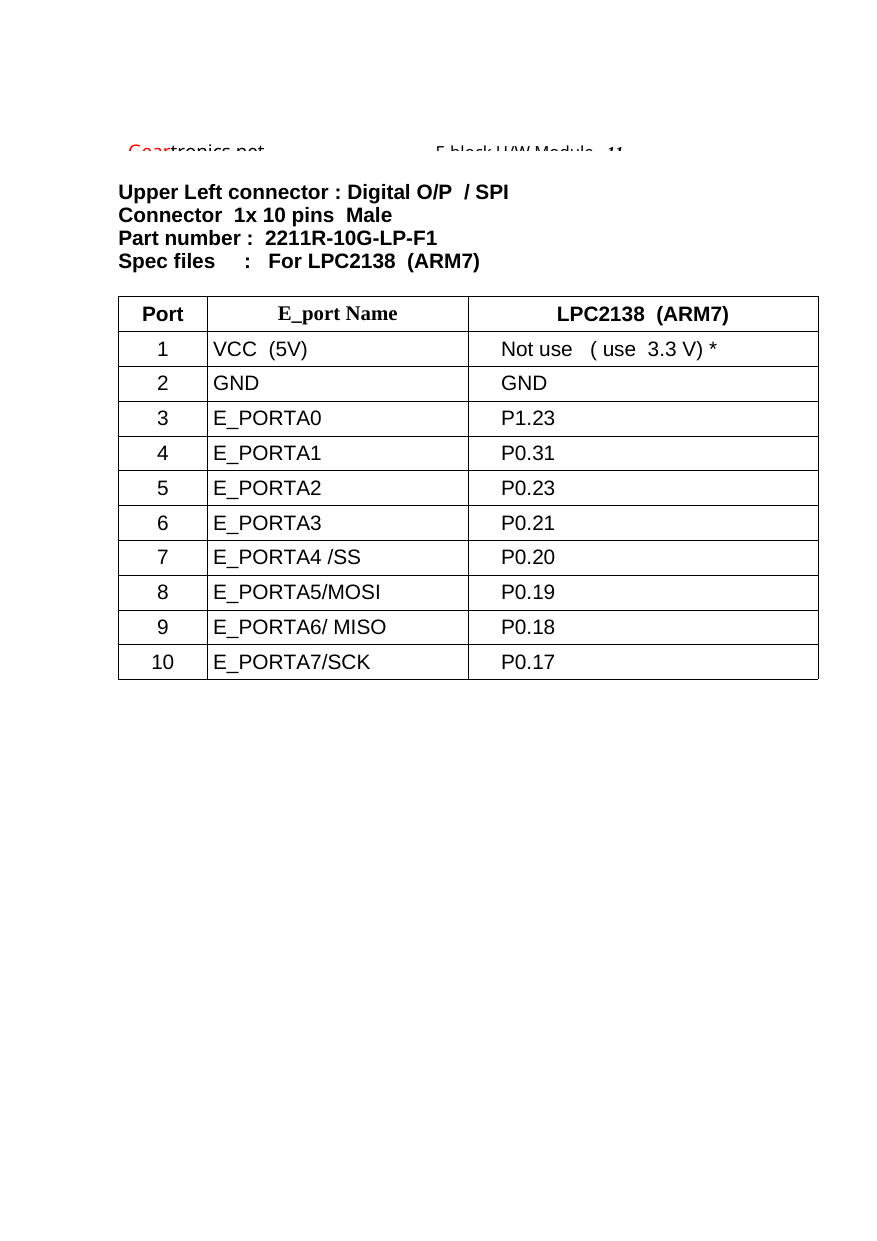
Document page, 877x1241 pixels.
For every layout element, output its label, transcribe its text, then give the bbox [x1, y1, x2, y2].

text Upper Left connector : Digital O/P / SPI [118, 180, 818, 203]
table_cell E_PORTA1 [208, 437, 468, 470]
text Spec files : For LPC2138 (ARM7) [118, 250, 818, 273]
table_cell 5 [119, 471, 207, 505]
table_cell 2 [119, 367, 207, 401]
table_cell P0.18 [469, 611, 818, 644]
table_cell P0.20 [469, 541, 818, 575]
table_cell 3 [119, 402, 207, 436]
table_cell 10 [119, 645, 207, 679]
table_cell E_PORTA2 [208, 471, 468, 505]
table_header E_port Name [208, 297, 468, 331]
table_cell P0.23 [469, 471, 818, 505]
table_cell E_PORTA4 /SS [208, 541, 468, 575]
table_cell GND [208, 367, 468, 401]
table_cell VCC (5V) [208, 332, 468, 366]
table_header Port [119, 297, 207, 331]
text Part number : 2211R-10G-LP-F1 [118, 227, 818, 250]
table_cell 7 [119, 541, 207, 575]
table_cell E_PORTA3 [208, 506, 468, 540]
table_cell 1 [119, 332, 207, 366]
table_cell E_PORTA6/ MISO [208, 611, 468, 644]
table_cell Not use ( use 3.3 V) * [469, 332, 818, 366]
table_cell E_PORTA0 [208, 402, 468, 436]
table_cell E_PORTA7/SCK [208, 645, 468, 679]
table_cell P0.19 [469, 576, 818, 609]
table_cell 6 [119, 506, 207, 540]
table_cell E_PORTA5/MOSI [208, 576, 468, 609]
table_header LPC2138 (ARM7) [469, 297, 818, 331]
table_cell GND [469, 367, 818, 401]
table_cell 9 [119, 611, 207, 644]
table_cell 8 [119, 576, 207, 609]
table_cell P0.21 [469, 506, 818, 540]
table_cell 4 [119, 437, 207, 470]
text Connector 1x 10 pins Male [118, 203, 818, 227]
table_cell P1.23 [469, 402, 818, 436]
table_cell P0.31 [469, 437, 818, 470]
table_cell P0.17 [469, 645, 818, 679]
